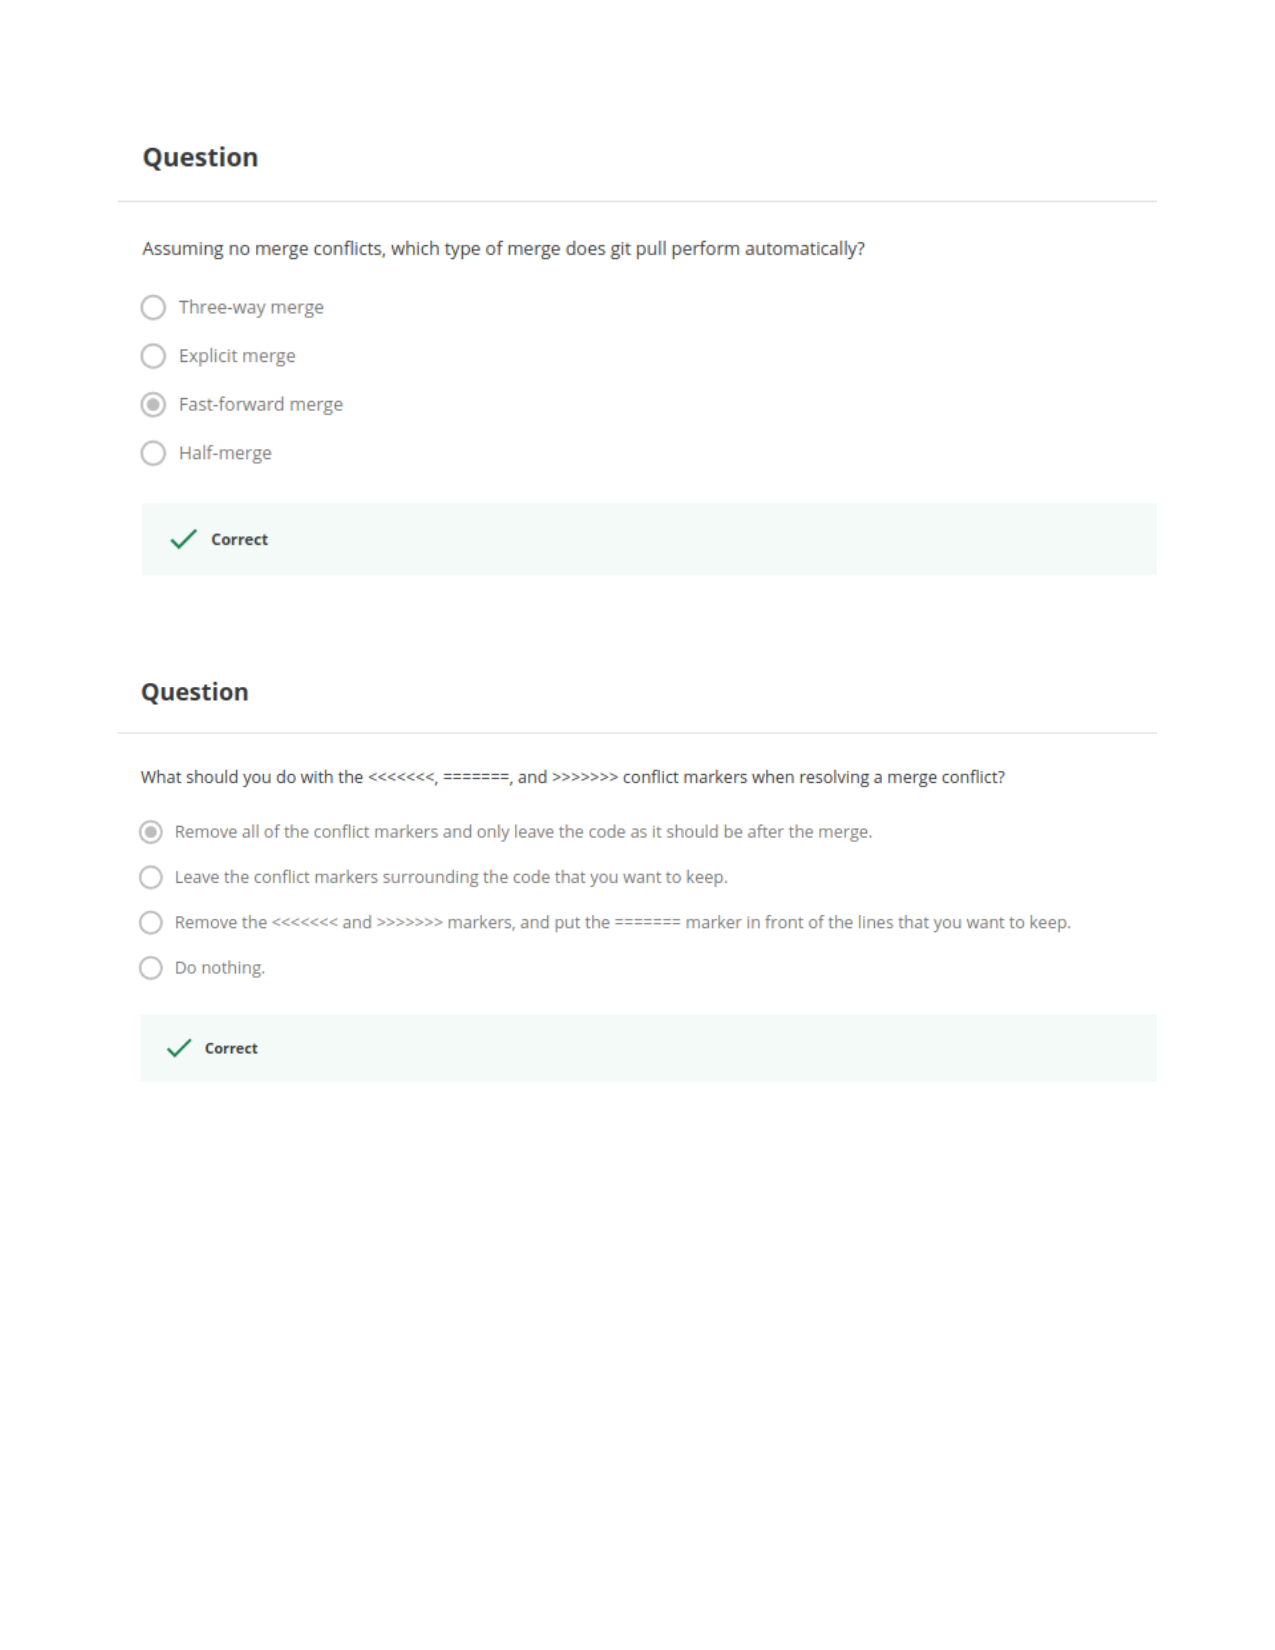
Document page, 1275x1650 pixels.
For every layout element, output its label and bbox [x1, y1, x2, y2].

picture [118, 659, 1157, 1191]
picture [118, 118, 1157, 631]
